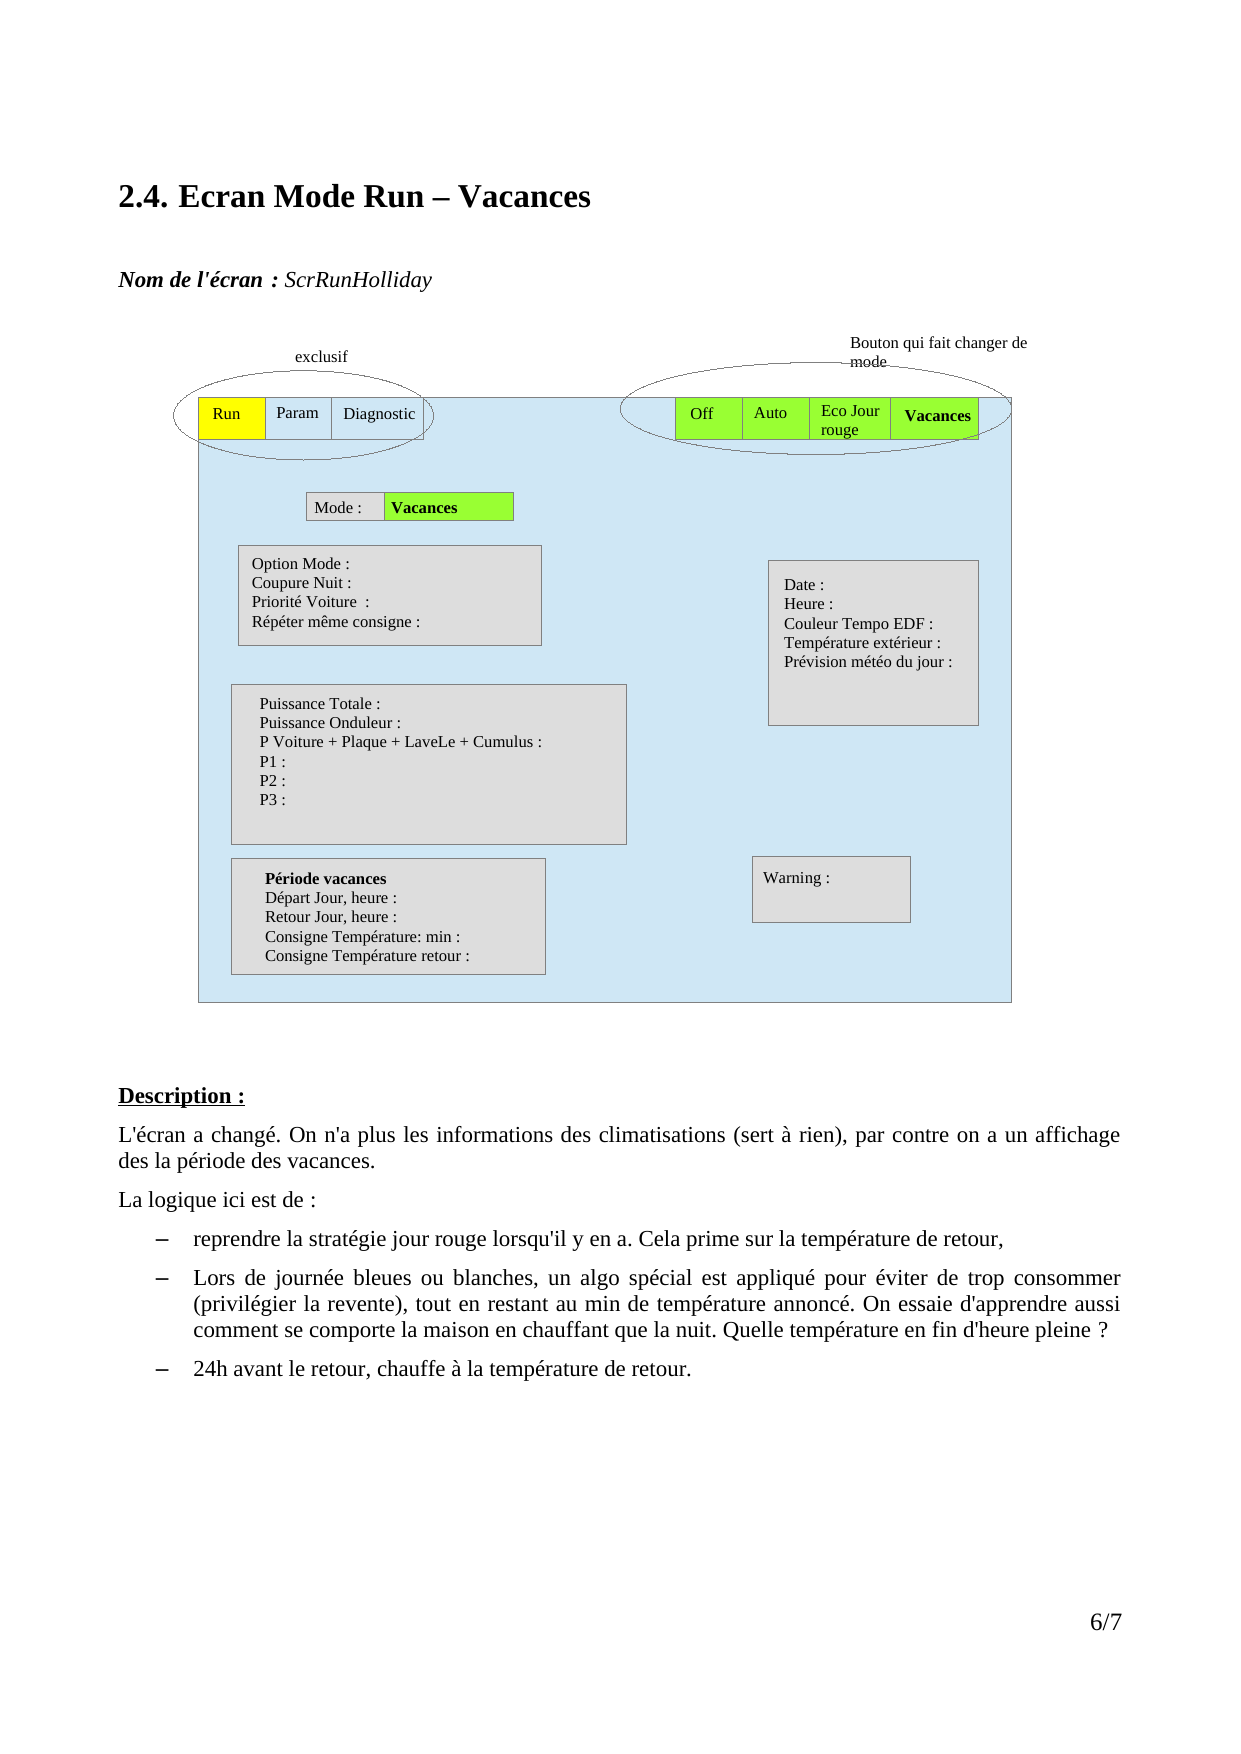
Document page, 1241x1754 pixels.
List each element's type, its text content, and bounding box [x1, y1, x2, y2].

list 24h avant le retour, chauffe à la température de retour. [156, 1355, 1122, 1382]
list Lors de journée bleues ou blanches, un algo spécial est appliqué pour éviter de trop consommer (privilégier la revente), tout en restant au min de température annoncé. On essaie d'apprendre aussi comment se comporte la maison en chauffant que la nuit. Quelle température en fin d'heure pleine ? [156, 1264, 1122, 1343]
text Nom de l'écran : ScrRunHolliday [118, 266, 1122, 292]
subtitle Ecran Mode Run – Vacances [118, 176, 1122, 215]
text L'écran a changé. On n'a plus les informations des climatisations (sert à rien), par contre on a un affichage des la période des vacances. [118, 1121, 1122, 1173]
text Description : [118, 1082, 1122, 1108]
text La logique ici est de : [118, 1186, 1122, 1212]
list reprendre la stratégie jour rouge lorsqu'il y en a. Cela prime sur la température de retour, [156, 1225, 1122, 1251]
